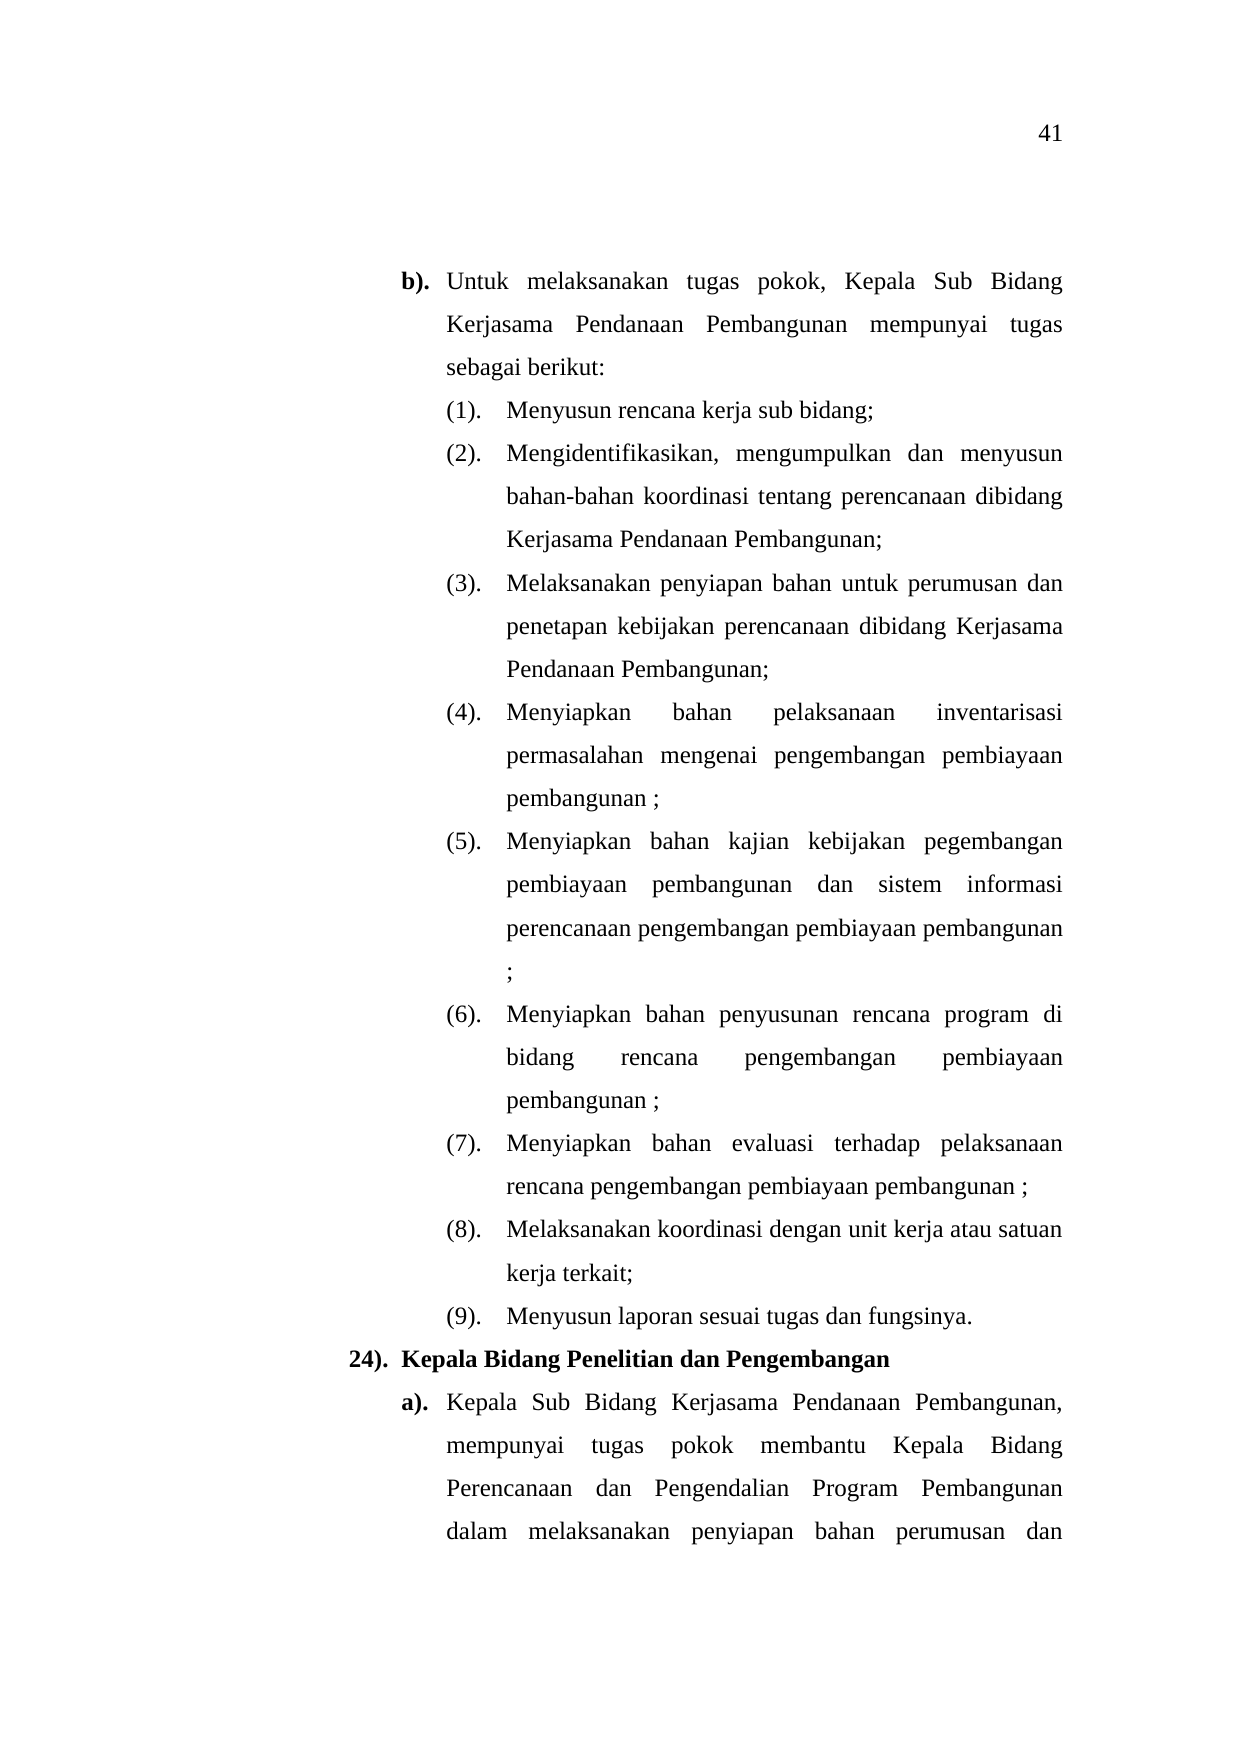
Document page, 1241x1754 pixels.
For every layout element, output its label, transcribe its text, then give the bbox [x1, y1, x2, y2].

list Kepala Sub Bidang Kerjasama Pendanaan Pembangunan, mempunyai tugas pokok membantu Kepala Bidang Perencanaan dan Pengendalian Program Pembangunan dalam melaksanakan penyiapan bahan perumusan dan [401, 1387, 1063, 1545]
list Melaksanakan penyiapan bahan untuk perumusan dan penetapan kebijakan perencanaan dibidang Kerjasama Pendanaan Pembangunan; [446, 568, 1063, 683]
list Menyiapkan bahan pelaksanaan inventarisasi permasalahan mengenai pengembangan pembiayaan pembangunan ; [446, 697, 1063, 812]
list Kepala Bidang Penelitian dan Pengembangan [349, 1344, 1063, 1373]
list Untuk melaksanakan tugas pokok, Kepala Sub Bidang Kerjasama Pendanaan Pembangunan mempunyai tugas sebagai berikut: [401, 266, 1063, 381]
list Menyusun rencana kerja sub bidang; [446, 395, 1063, 424]
list Menyiapkan bahan penyusunan rencana program di bidang rencana pengembangan pembiayaan pembangunan ; [446, 999, 1063, 1114]
list Menyusun laporan sesuai tugas dan fungsinya. [446, 1301, 1063, 1329]
list Melaksanakan koordinasi dengan unit kerja atau satuan kerja terkait; [446, 1214, 1063, 1286]
list Menyiapkan bahan evaluasi terhadap pelaksanaan rencana pengembangan pembiayaan pembangunan ; [446, 1128, 1063, 1200]
list Mengidentifikasikan, mengumpulkan dan menyusun bahan-bahan koordinasi tentang perencanaan dibidang Kerjasama Pendanaan Pembangunan; [446, 438, 1063, 553]
list Menyiapkan bahan kajian kebijakan pegembangan pembiayaan pembangunan dan sistem informasi perencanaan pengembangan pembiayaan pembangunan ; [446, 826, 1063, 984]
